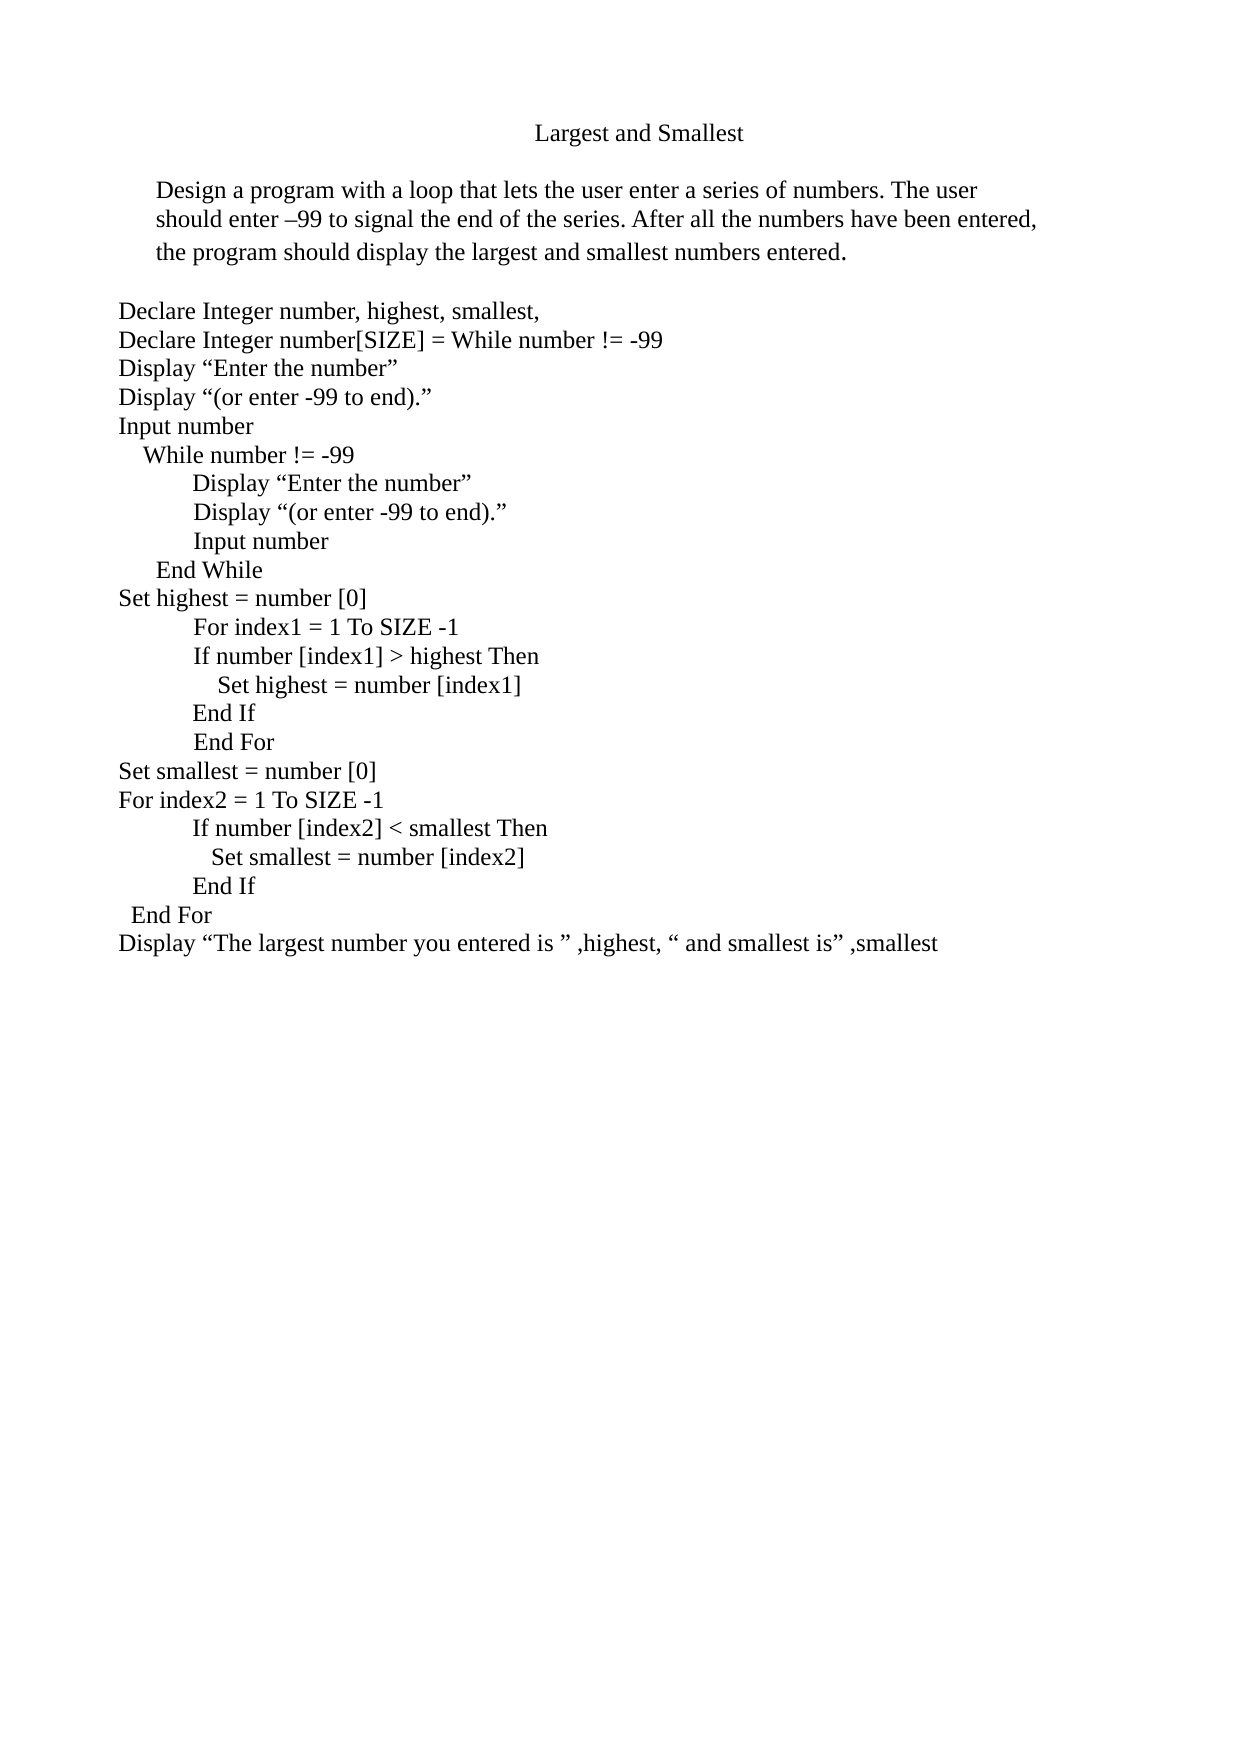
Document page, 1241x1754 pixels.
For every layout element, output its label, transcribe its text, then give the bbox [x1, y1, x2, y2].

text End For [118, 727, 1122, 756]
text Set smallest = number [0] [118, 756, 1122, 785]
list should enter –99 to signal the end of the series. After all the numbers have been entered, [156, 204, 1122, 233]
text End While [118, 555, 1122, 583]
text End If [118, 871, 1122, 900]
text For index2 = 1 To SIZE -1 [118, 785, 1122, 813]
text Set highest = number [index1] [118, 670, 1122, 698]
text Declare Integer number, highest, smallest, [118, 296, 1122, 325]
text Input number [118, 526, 1122, 555]
text Set highest = number [0] [118, 583, 1122, 612]
text Declare Integer number[SIZE] = While number != -99 [118, 325, 1122, 353]
text For index1 = 1 To SIZE -1 [118, 612, 1122, 641]
text If number [index1] > highest Then [118, 641, 1122, 670]
text While number != -99 [118, 440, 1122, 468]
text Display “Enter the number” [118, 353, 1122, 382]
text End If [118, 698, 1122, 727]
text End For [118, 900, 1122, 928]
text Display “(or enter -99 to end).” [118, 382, 1122, 411]
text Input number [118, 411, 1122, 440]
text Set smallest = number [index2] [118, 842, 1122, 871]
list the program should display the largest and smallest numbers entered. [156, 233, 1122, 267]
text Display “The largest number you entered is ” ,highest, “ and smallest is” ,smallest [118, 928, 1122, 957]
list Design a program with a loop that lets the user enter a series of numbers. The user [156, 176, 1122, 204]
text Display “(or enter -99 to end).” [118, 497, 1122, 526]
text Largest and Smallest [156, 118, 1122, 147]
text Display “Enter the number” [118, 468, 1122, 497]
text If number [index2] < smallest Then [118, 813, 1122, 842]
